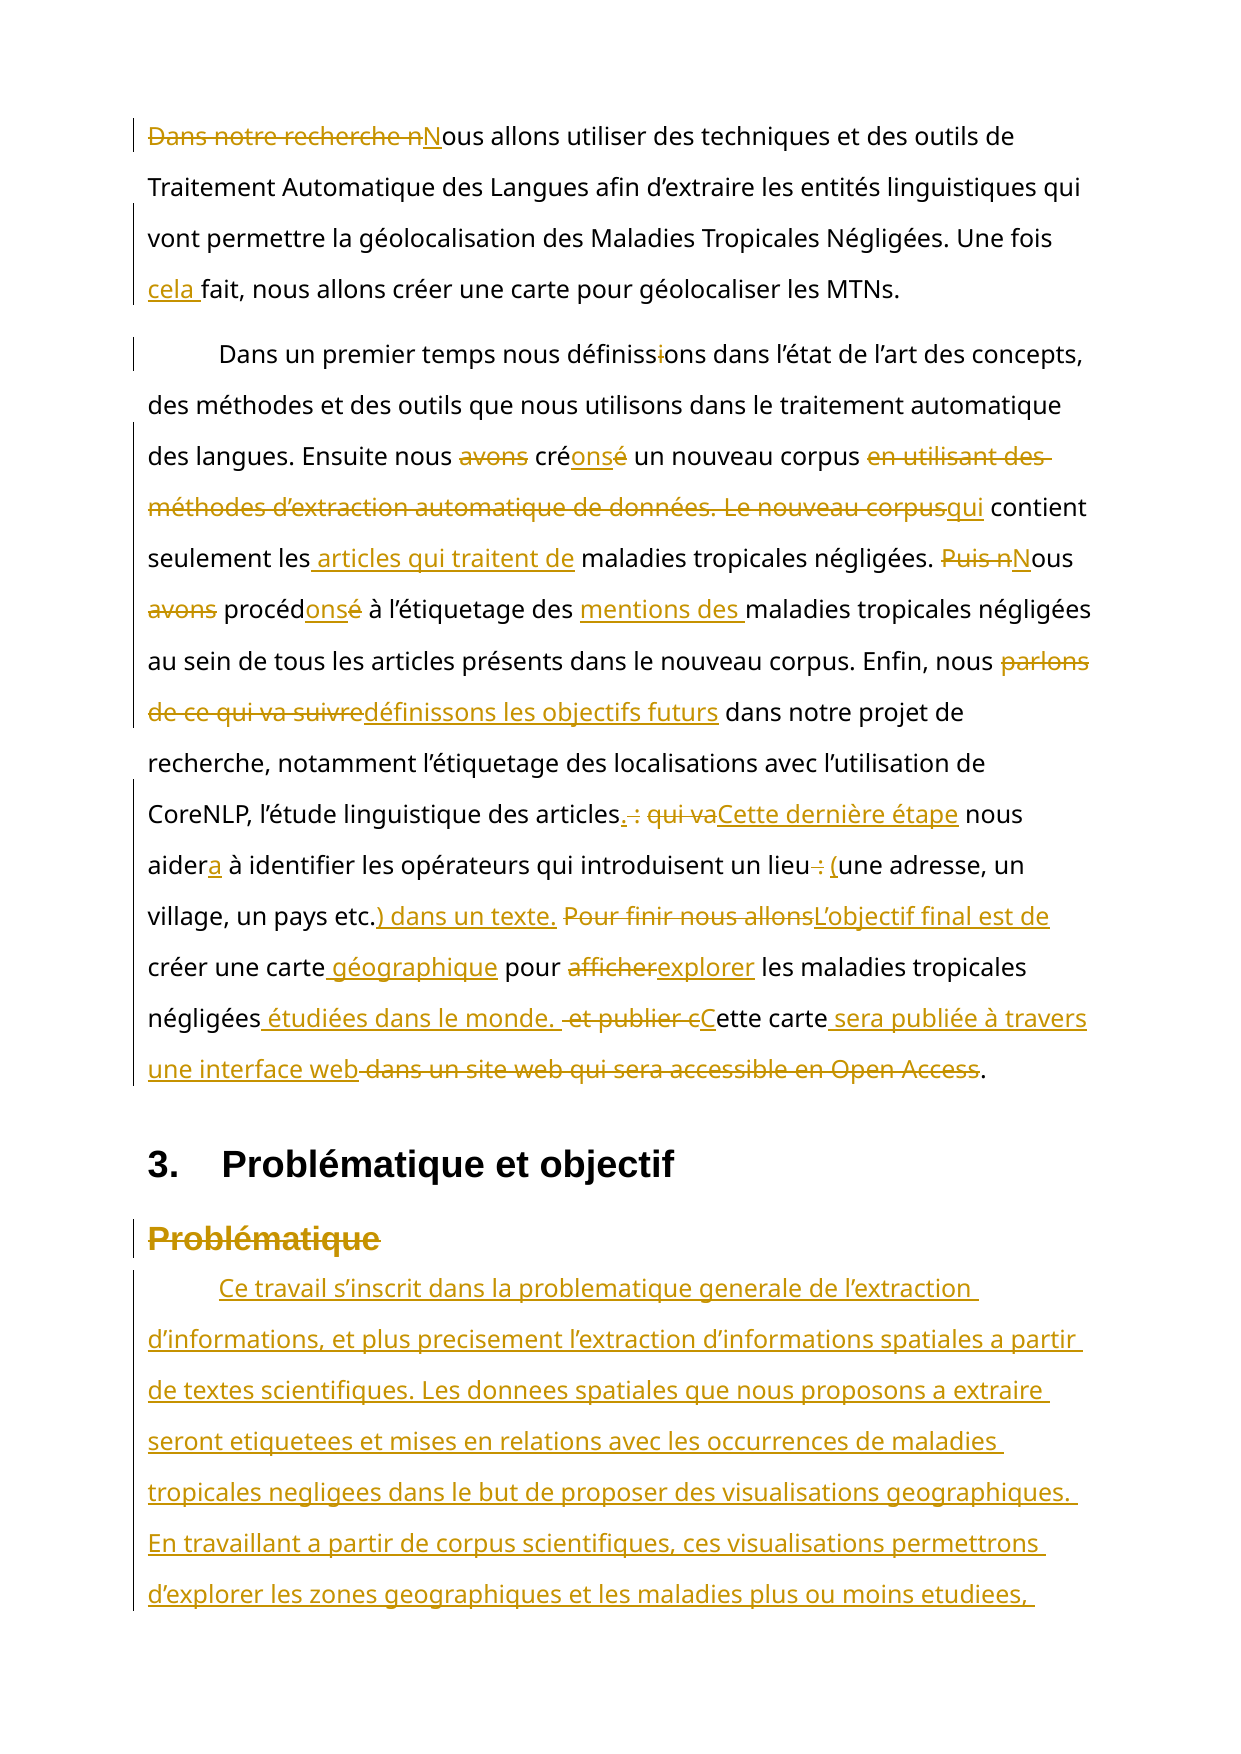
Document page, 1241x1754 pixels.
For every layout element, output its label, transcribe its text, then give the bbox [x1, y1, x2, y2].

text L’objet de notre recherche est inspiré du travail de Iana Atanassova, Marc Bertin et Tomi Kauppinen, dans leur publication scientifique intitulée « Exploitation de données spatiales provenant d’articles scientifiques pour le suivi des maladies tropicales » [cication!]. Dans notre recherche nous allons analyser des articles scientifiques qui traitent du domaine biomédical et plus précisément des Maladies Tropicales Négligées. Nous allons utiliser des techniques et des outils de Traitement Automatique des Langues afin d’extraire les entités linguistiques qui vont permettre la géolocalisation des Maladies Tropicales Négligées. Une fois cela fait, nous allons créer une carte pour géolocaliser les MTNs. [147, 118, 1092, 305]
text Ce travail s’inscrit dans la problematique generale de l’extraction d’informations, et plus precisement l’extraction d’informations spatiales a partir de textes scientifiques. Les donnees spatiales que nous proposons a extraire seront etiquetees et mises en relations avec les occurrences de maladies tropicales negligees dans le but de proposer des visualisations geographiques. En travaillant a partir de corpus scientifiques, ces visualisations permettrons d’explorer les zones geographiques et les maladies plus ou moins etudiees, [147, 1270, 1092, 1611]
text Dans un premier temps nous définissons dans l’état de l’art des concepts, des méthodes et des outils que nous utilisons dans le traitement automatique des langues. Ensuite nous créons un nouveau corpus qui contient seulement les articles qui traitent de maladies tropicales négligées. Nous procédons à l’étiquetage des mentions des maladies tropicales négligées au sein de tous les articles présents dans le nouveau corpus. Enfin, nous définissons les objectifs futurs dans notre projet de recherche, notamment l’étiquetage des localisations avec l’utilisation de CoreNLP, l’étude linguistique des articles. Cette dernière étape nous aidera à identifier les opérateurs qui introduisent un lieu (une adresse, un village, un pays etc.) dans un texte. L’objectif final est de créer une carte géographique pour explorer les maladies tropicales négligées étudiées dans le monde. Cette carte sera publiée à travers une interface web. [147, 337, 1092, 1086]
subtitle Problématique et objectif [147, 1142, 1092, 1186]
